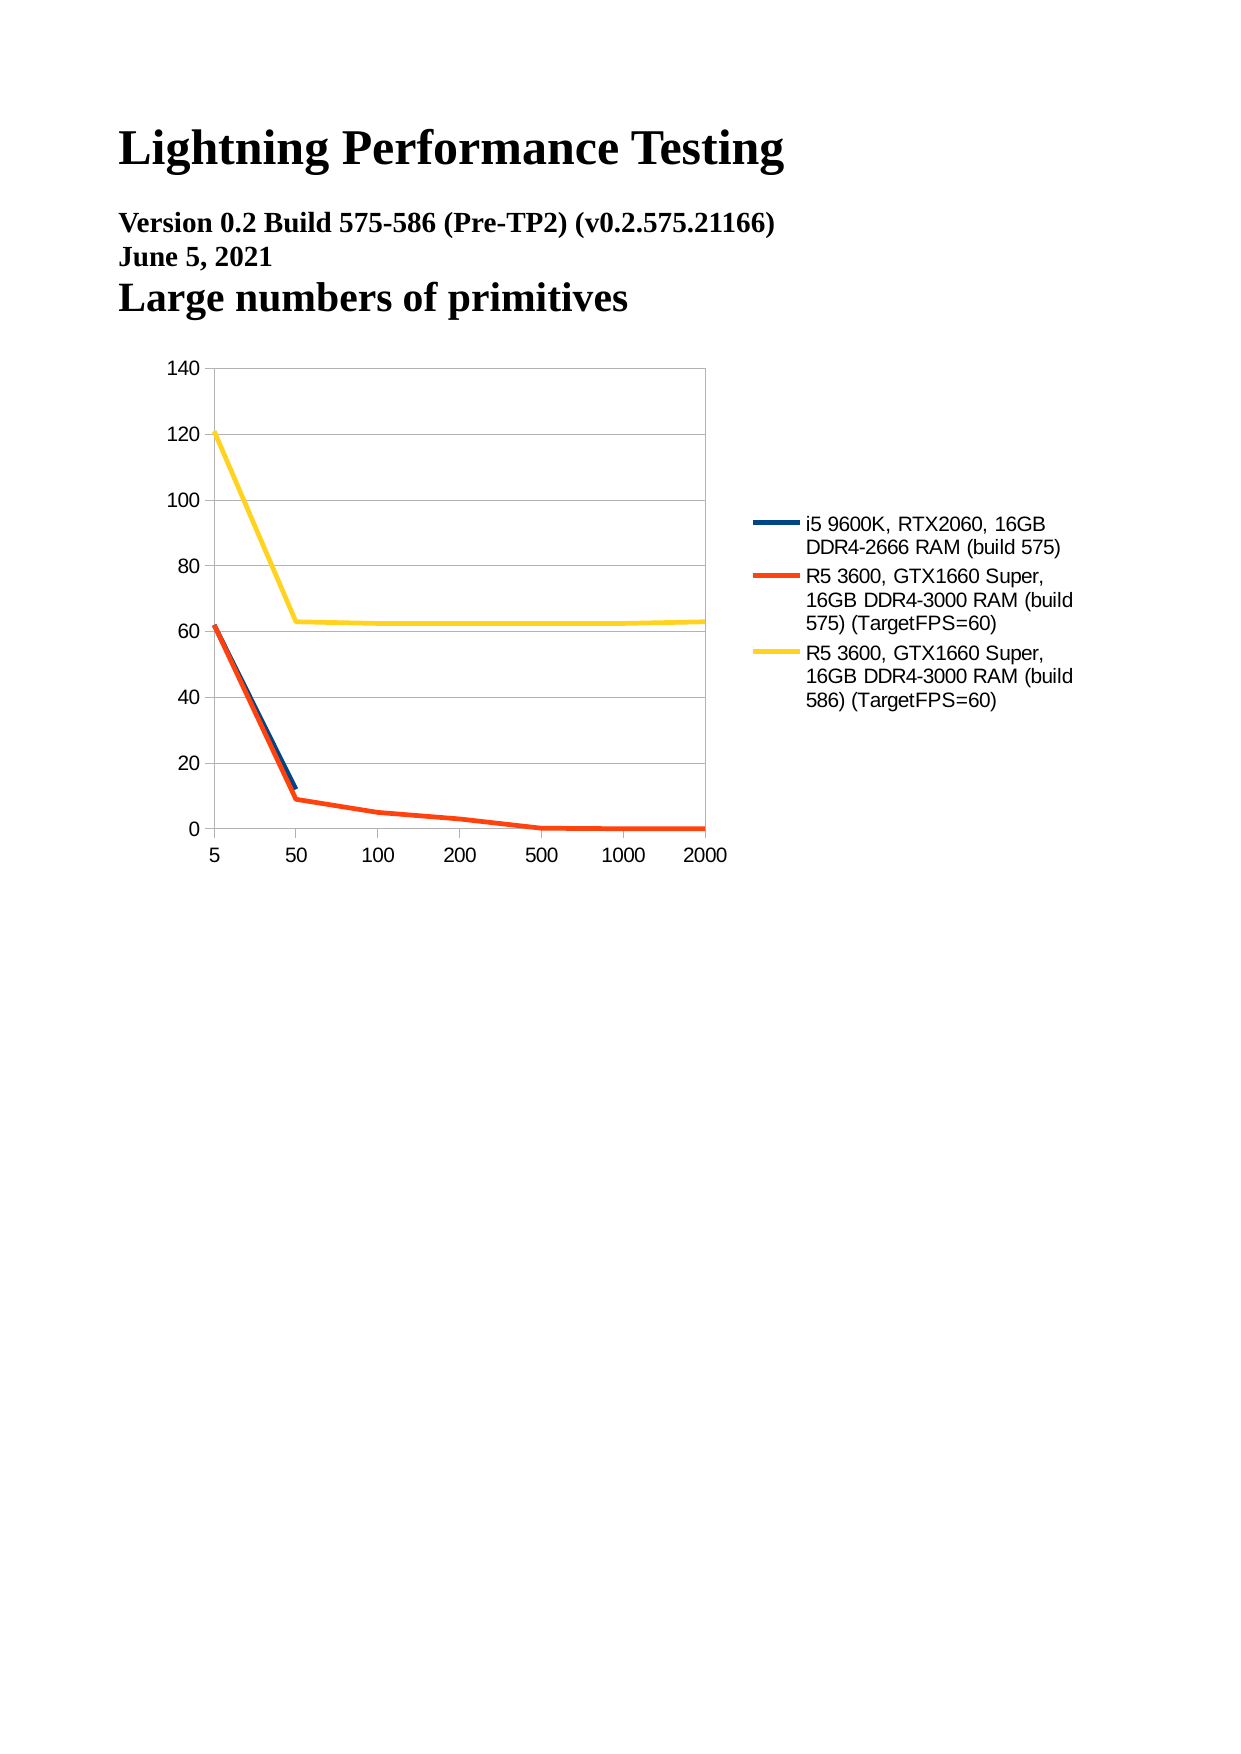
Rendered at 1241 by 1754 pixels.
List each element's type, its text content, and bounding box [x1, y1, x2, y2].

text Version 0.2 Build 575-586 (Pre-TP2) (v0.2.575.21166) June 5, 2021 [118, 205, 1122, 272]
text Large numbers of primitives [118, 272, 1122, 320]
